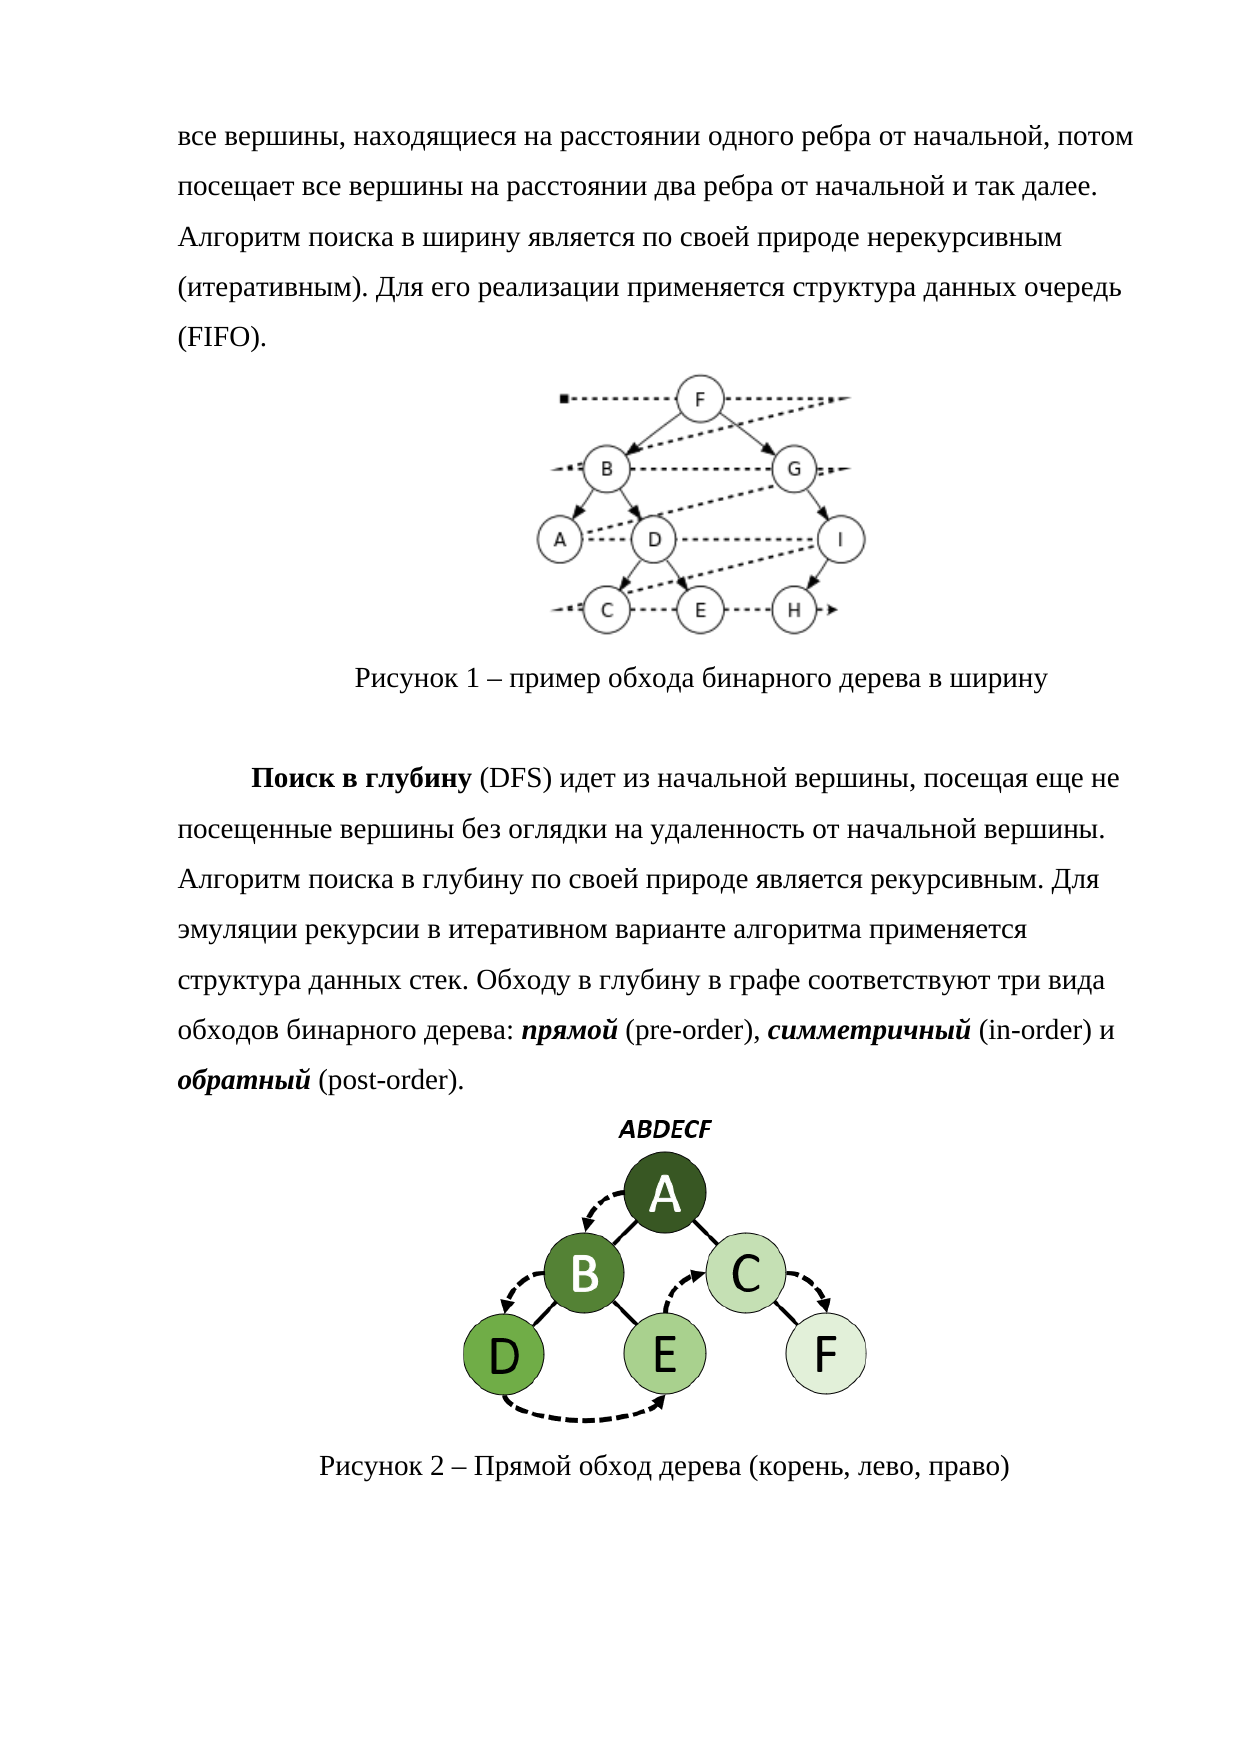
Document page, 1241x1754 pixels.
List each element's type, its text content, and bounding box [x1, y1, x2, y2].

text Рисунок 1 – пример обхода бинарного дерева в ширину [177, 660, 1152, 693]
picture [529, 369, 874, 644]
text Рисунок 2 – Прямой обход дерева (корень, лево, право) [177, 1448, 1152, 1481]
text Поиск в глубину (DFS) идет из начальной вершины, посещая еще не посещенные вершины без оглядки на удаленность от начальной вершины. Алгоритм поиска в глубину по своей природе является рекурсивным. Для эмуляции рекурсии в итеративном варианте алгоритма применяется структура данных стек. Обходу в глубину в графе соответствуют три вида обходов бинарного дерева: прямой (pre-order), симметричный (in-order) и обратный (post-order). [177, 761, 1152, 1096]
text все вершины, находящиеся на расстоянии одного ребра от начальной, потом посещает все вершины на расстоянии два ребра от начальной и так далее. Алгоритм поиска в ширину является по своей природе нерекурсивным (итеративным). Для его реализации применяется структура данных очередь (FIFO). [177, 118, 1152, 353]
picture [428, 1112, 901, 1431]
